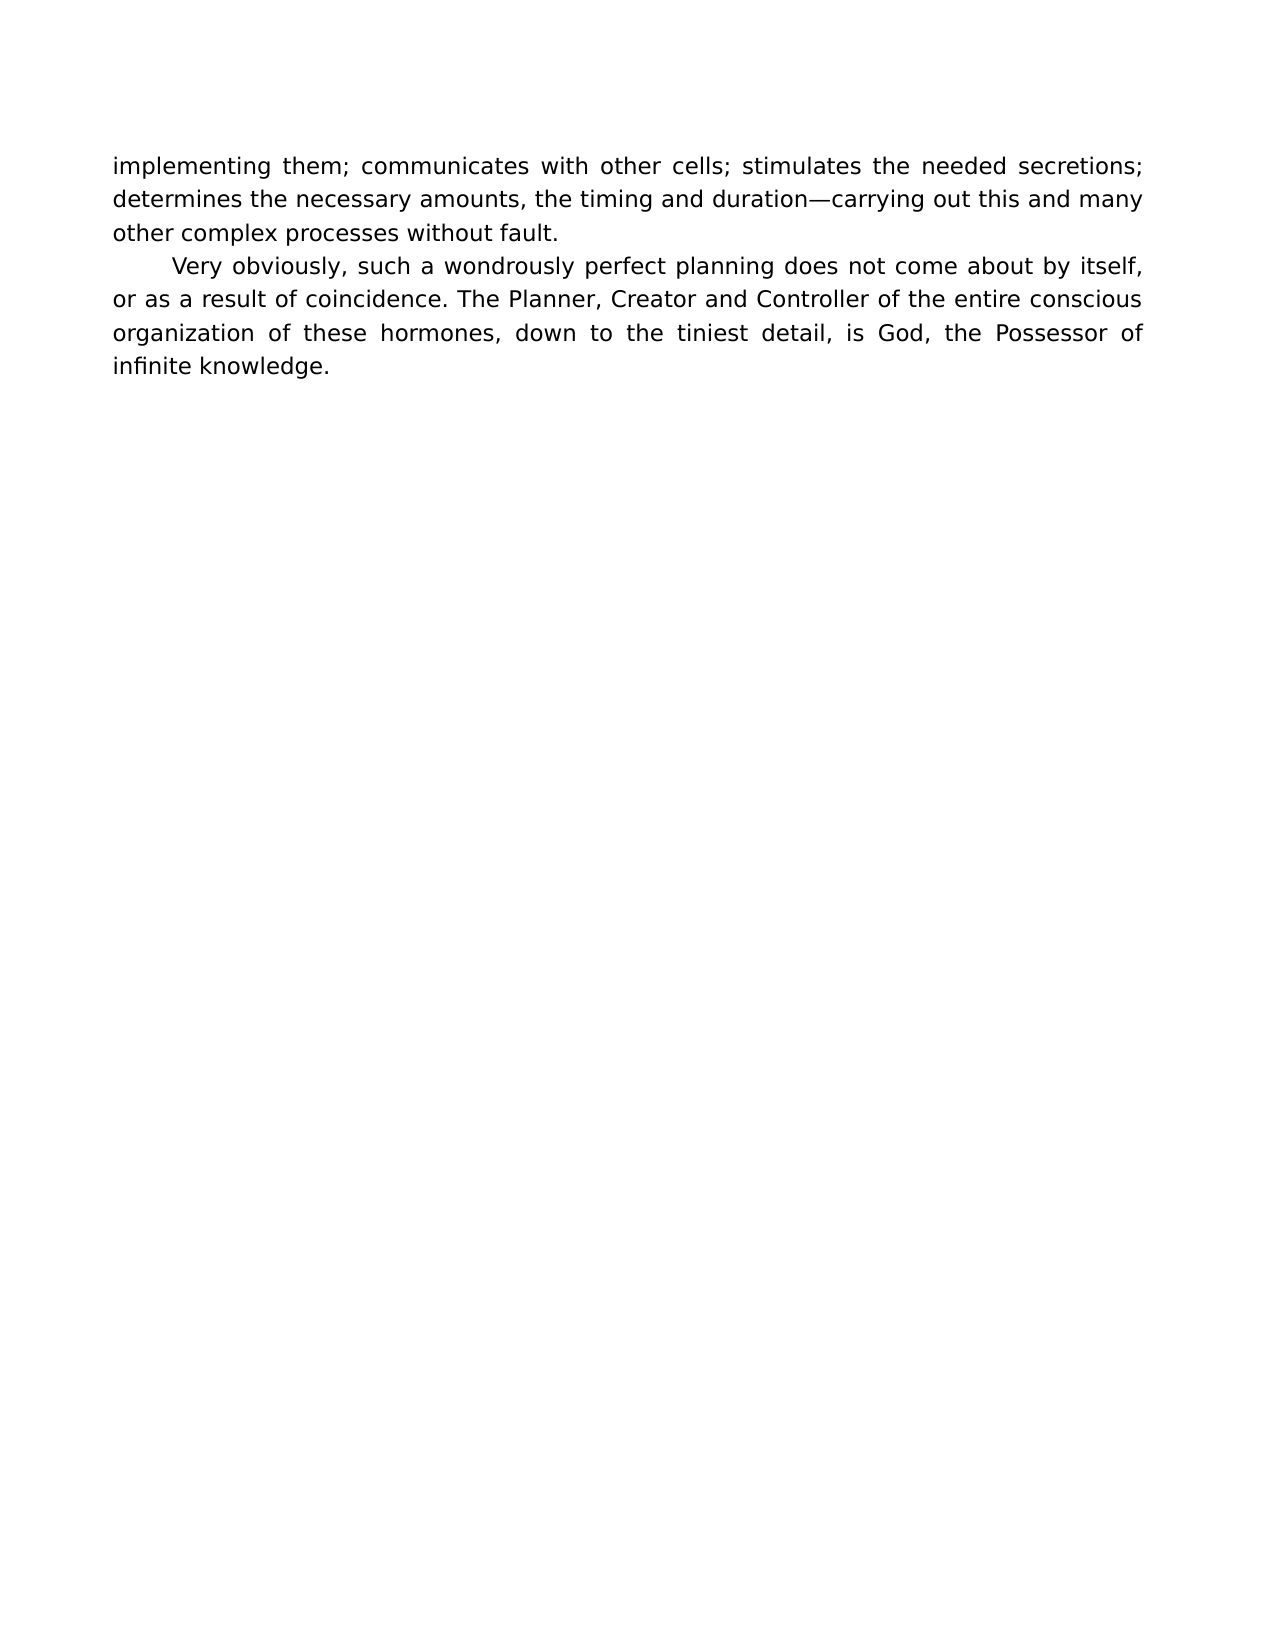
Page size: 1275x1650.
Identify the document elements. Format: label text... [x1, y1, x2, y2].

text implementing them; communicates with other cells; stimulates the needed secretions; determines the necessary amounts, the timing and duration—carrying out this and many other complex processes without fault. [112, 148, 1145, 248]
text Very obviously, such a wondrously perfect planning does not come about by itself, or as a result of coincidence. The Planner, Creator and Controller of the entire conscious organization of these hormones, down to the tiniest detail, is God, the Possessor of infinite knowledge. [112, 248, 1145, 381]
